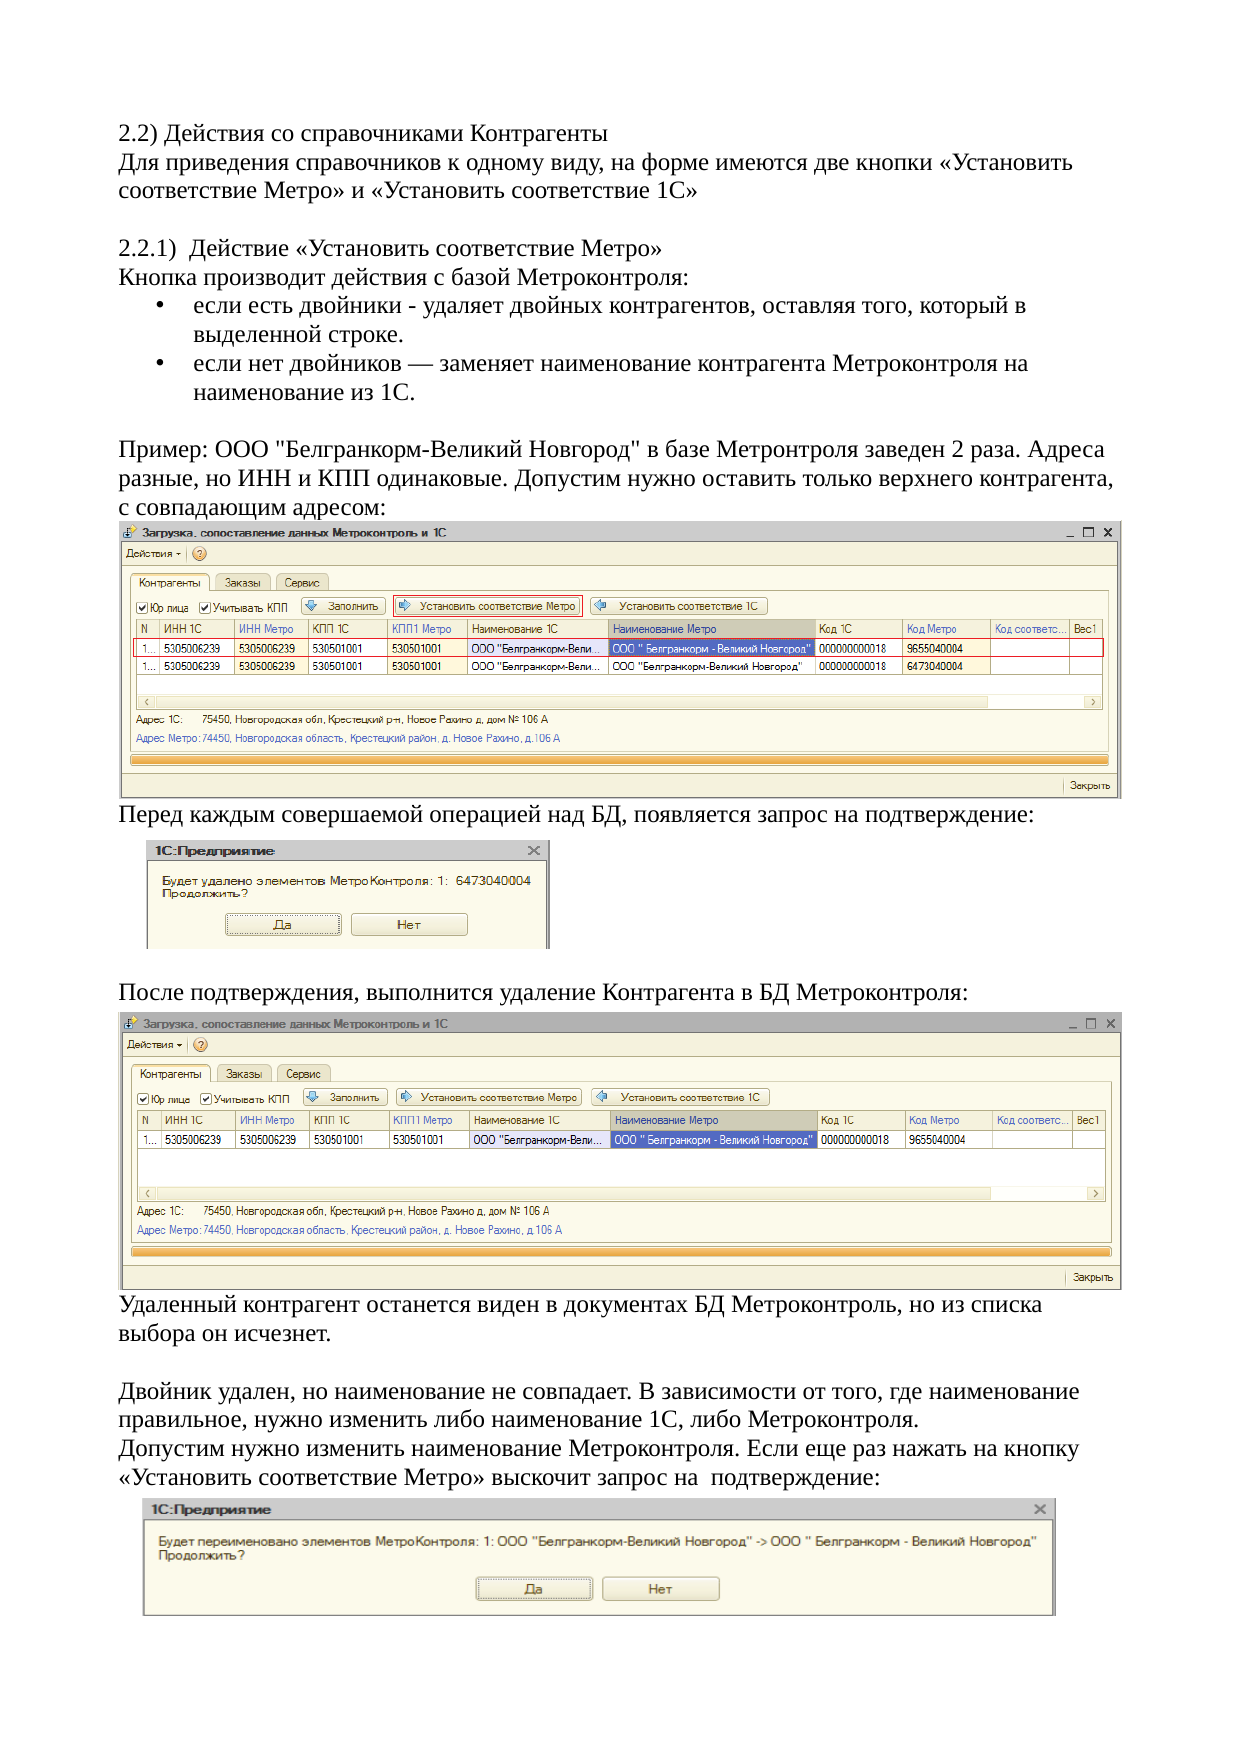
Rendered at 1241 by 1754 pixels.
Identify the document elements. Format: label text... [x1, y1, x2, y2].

text Удаленный контрагент останется виден в документах БД Метроконтроль, но из списка выбора он исчезнет. [118, 1290, 1122, 1347]
text [118, 1006, 1122, 1012]
list если есть двойники - удаляет двойных контрагентов, оставляя того, который в выделенной строке. [156, 291, 1122, 348]
text После подтверждения, выполнится удаление Контрагента в БД Метроконтроля: [118, 977, 1122, 1006]
text Для приведения справочников к одному виду, на форме имеются две кнопки «Установить соответствие Метро» и «Установить соответствие 1С» [118, 147, 1122, 204]
text Перед каждым совершаемой операцией над БД, появляется запрос на подтверждение: [118, 799, 1122, 827]
text Допустим нужно изменить наименование Метроконтроля. Если еще раз нажать на кнопку [118, 1433, 1122, 1462]
list если нет двойников — заменяет наименование контрагента Метроконтроля на наименование из 1С. [156, 348, 1122, 406]
text Пример: ООО "Белгранкорм-Великий Новгород" в базе Метронтроля заведен 2 раза. Адреса разные, но ИНН и КПП одинаковые. Допустим нужно оставить только верхнего контрагента, с совпадающим адресом: [118, 406, 1122, 520]
text 2.2) Действия со справочниками Контрагенты [118, 118, 1122, 147]
text Двойник удален, но наименование не совпадает. В зависимости от того, где наименование правильное, нужно изменить либо наименование 1С, либо Метроконтроля. [118, 1347, 1122, 1433]
text «Установить соответствие Метро» выскочит запрос на подтверждение: [118, 1462, 1122, 1491]
text Кнопка производит действия с базой Метроконтроля: [118, 262, 1122, 291]
text 2.2.1) Действие «Установить соответствие Метро» [118, 233, 1122, 262]
